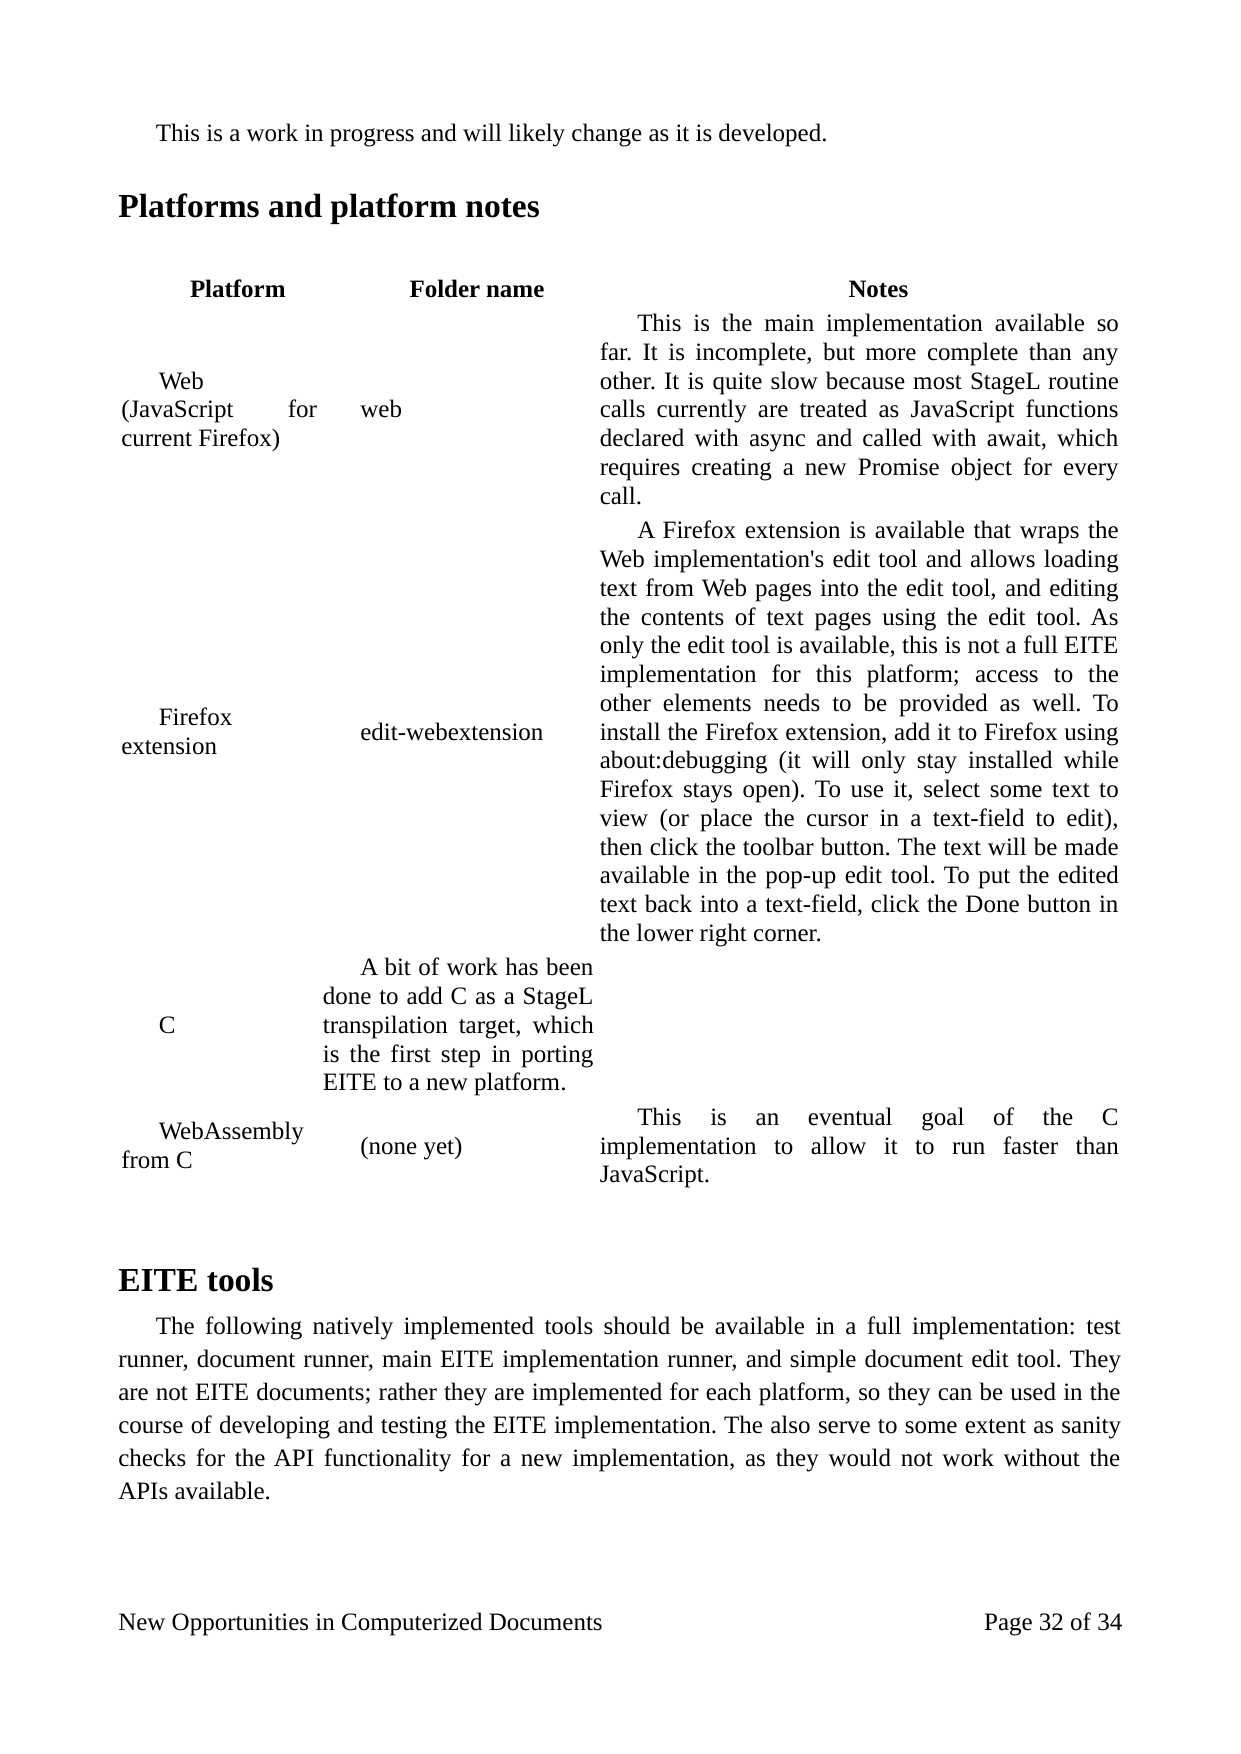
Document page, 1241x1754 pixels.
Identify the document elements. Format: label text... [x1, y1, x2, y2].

table_cell C [118, 950, 320, 1099]
table_cell edit-webextension [320, 513, 597, 949]
subtitle Platforms and platform notes [118, 187, 1122, 225]
table_header Platform [118, 271, 320, 305]
table_cell This is an eventual goal of the C implementation to allow it to run faster than JavaScript. [597, 1099, 1122, 1191]
table_cell [597, 950, 1122, 1099]
table_cell (none yet) [320, 1099, 597, 1191]
table_header Folder name [320, 271, 597, 305]
table_cell Web (JavaScript for current Firefox) [118, 305, 320, 512]
table_cell A Firefox extension is available that wraps the Web implementation's edit tool and allows loading text from Web pages into the edit tool, and editing the contents of text pages using the edit tool. As only the edit tool is available, this is not a full EITE implementation for this platform; access to the other elements needs to be provided as well. To install the Firefox extension, add it to Firefox using about:debugging (it will only stay installed while Firefox stays open). To use it, select some text to view (or place the cursor in a text-field to edit), then click the toolbar button. The text will be made available in the pop-up edit tool. To put the edited text back into a text-field, click the Done button in the lower right corner. [597, 513, 1122, 949]
table_cell web [320, 305, 597, 512]
table_cell A bit of work has been done to add C as a StageL transpilation target, which is the first step in porting EITE to a new platform. [320, 950, 597, 1099]
table_cell WebAssembly from C [118, 1099, 320, 1191]
subtitle EITE tools [118, 1259, 1122, 1298]
text The following natively implemented tools should be available in a full implementation: test runner, document runner, main EITE implementation runner, and simple document edit tool. They are not EITE documents; rather they are implemented for each platform, so they can be used in the course of developing and testing the EITE implementation. The also serve to some extent as sanity checks for the API functionality for a new implementation, as they would not work without the APIs available. [118, 1311, 1122, 1504]
table_cell Firefox extension [118, 513, 320, 949]
table_header Notes [597, 271, 1122, 305]
table_cell This is the main implementation available so far. It is incomplete, but more complete than any other. It is quite slow because most StageL routine calls currently are treated as JavaScript functions declared with async and called with await, which requires creating a new Promise object for every call. [597, 305, 1122, 512]
text This is a work in progress and will likely change as it is developed. [118, 118, 1122, 147]
